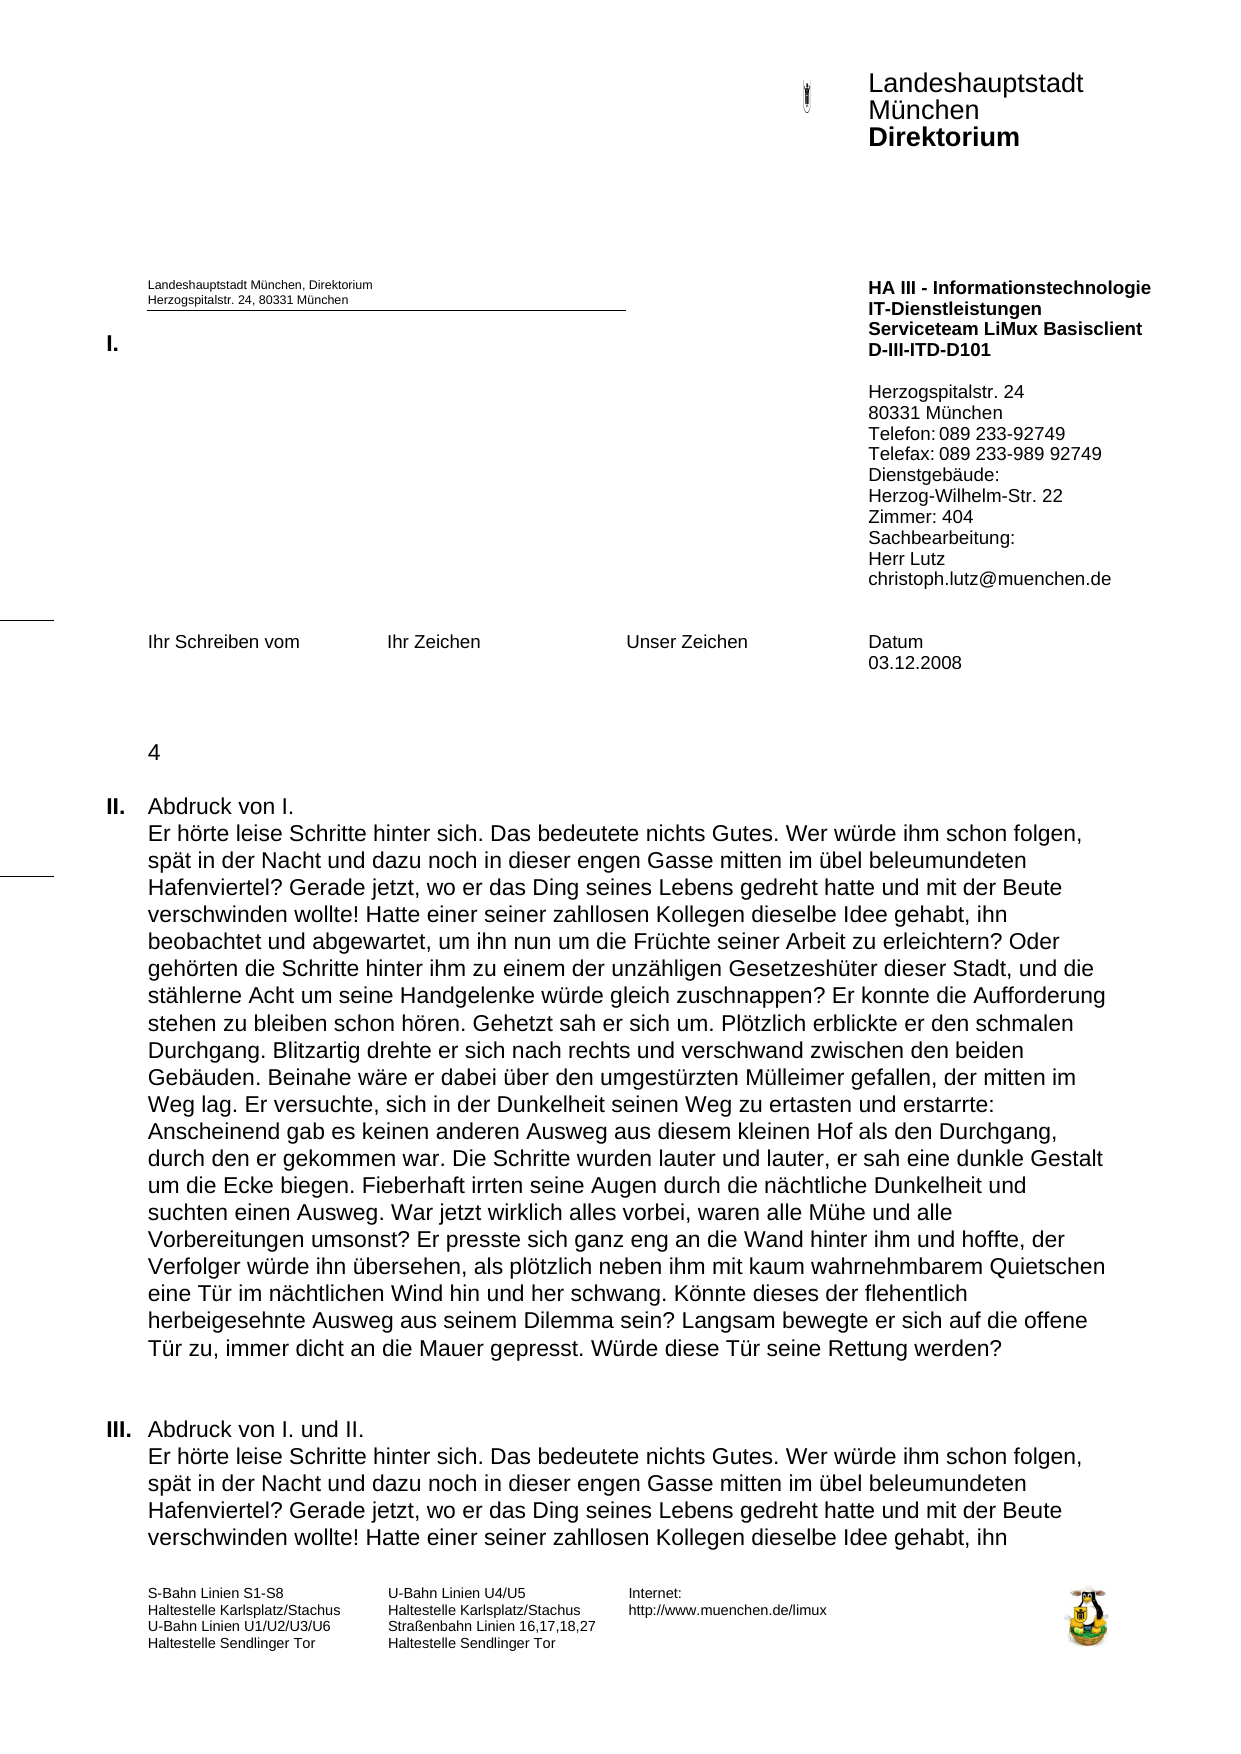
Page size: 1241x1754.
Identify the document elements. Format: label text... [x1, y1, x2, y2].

text Landeshauptstadt [868, 71, 1199, 98]
table_header Internet: http://www.muenchen.de/limux [628, 1551, 869, 1652]
text HA III - Informationstechnologie IT-Dienstleistungen Serviceteam LiMux Basisclient [868, 277, 1199, 340]
text D-III-ITD-D101 [868, 340, 1199, 361]
text München [868, 98, 1199, 125]
text Herzogspitalstr. 24, 80331 München [148, 292, 626, 307]
table_header S-Bahn Linien S1-S8 Haltestelle Karlsplatz/Stachus U-Bahn Linien U1/U2/U3/U6 Haltestelle Sendlinger Tor [148, 1551, 388, 1652]
text 4 [148, 738, 1109, 766]
text 03.12.2008 [868, 653, 1108, 673]
text Ihr Zeichen [387, 632, 593, 653]
picture [803, 80, 811, 113]
text Landeshauptstadt München, Direktorium [148, 277, 626, 292]
picture [1063, 1585, 1109, 1647]
text Ihr Schreiben vom [148, 632, 354, 653]
text Er hörte leise Schritte hinter sich. Das bedeutete nichts Gutes. Wer würde ihm schon folgen, spät in der Nacht und dazu noch in dieser engen Gasse mitten im übel beleumundeten Hafenviertel? Gerade jetzt, wo er das Ding seines Lebens gedreht hatte und mit der Beute verschwinden wollte! Hatte einer seiner zahllosen Kollegen dieselbe Idee gehabt, ihn beobachtet und abgewartet, um ihn nun um die Früchte seiner Arbeit zu erleichtern? Oder gehörten die Schritte hinter ihm zu einem der unzähligen Gesetzeshüter dieser Stadt, und die stählerne Acht um seine Handgelenke würde gleich zuschnappen? Er konnte die Aufforderung stehen zu bleiben schon hören. Gehetzt sah er sich um. Plötzlich erblickte er den schmalen Durchgang. Blitzartig drehte er sich nach rechts und verschwand zwischen den beiden Gebäuden. Beinahe wäre er dabei über den umgestürzten Mülleimer gefallen, der mitten im Weg lag. Er versuchte, sich in der Dunkelheit seinen Weg zu ertasten und erstarrte: Anscheinend gab es keinen anderen Ausweg aus diesem kleinen Hof als den Durchgang, durch den er gekommen war. Die Schritte wurden lauter und lauter, er sah eine dunkle Gestalt um die Ecke biegen. Fieberhaft irrten seine Augen durch die nächtliche Dunkelheit und suchten einen Ausweg. War jetzt wirklich alles vorbei, waren alle Mühe und alle Vorbereitungen umsonst? Er presste sich ganz eng an die Wand hinter ihm und hoffte, der Verfolger würde ihn übersehen, als plötzlich neben ihm mit kaum wahrnehmbarem Quietschen eine Tür im nächtlichen Wind hin und her schwang. Könnte dieses der flehentlich herbeigesehnte Ausweg aus seinem Dilemma sein? Langsam bewegte er sich auf die offene Tür zu, immer dicht an die Mauer gepresst. Würde diese Tür seine Rettung werden? [148, 820, 1109, 1361]
text Herzogspitalstr. 24 80331 München Telefon: 089 233-92749 Telefax: 089 233-989 92749 Dienstgebäude: Herzog-Wilhelm-Str. 22 Zimmer: 404 Sachbearbeitung: Herr Lutz christoph.lutz@muenchen.de [868, 382, 1199, 590]
text Unser Zeichen [626, 632, 833, 653]
text Datum [868, 632, 1108, 653]
text II. Abdruck von I. [106, 793, 1109, 820]
table_header [869, 1551, 1110, 1652]
text Direktorium [868, 125, 1199, 152]
table_header U-Bahn Linien U4/U5 Haltestelle Karlsplatz/Stachus Straßenbahn Linien 16,17,18,27 Haltestelle Sendlinger Tor [388, 1551, 628, 1652]
text I. [106, 331, 136, 356]
text III. Abdruck von I. und II. [106, 1416, 1109, 1443]
text Er hörte leise Schritte hinter sich. Das bedeutete nichts Gutes. Wer würde ihm schon folgen, spät in der Nacht und dazu noch in dieser engen Gasse mitten im übel beleumundeten Hafenviertel? Gerade jetzt, wo er das Ding seines Lebens gedreht hatte und mit der Beute verschwinden wollte! Hatte einer seiner zahllosen Kollegen dieselbe Idee gehabt, ihn [148, 1443, 1109, 1551]
